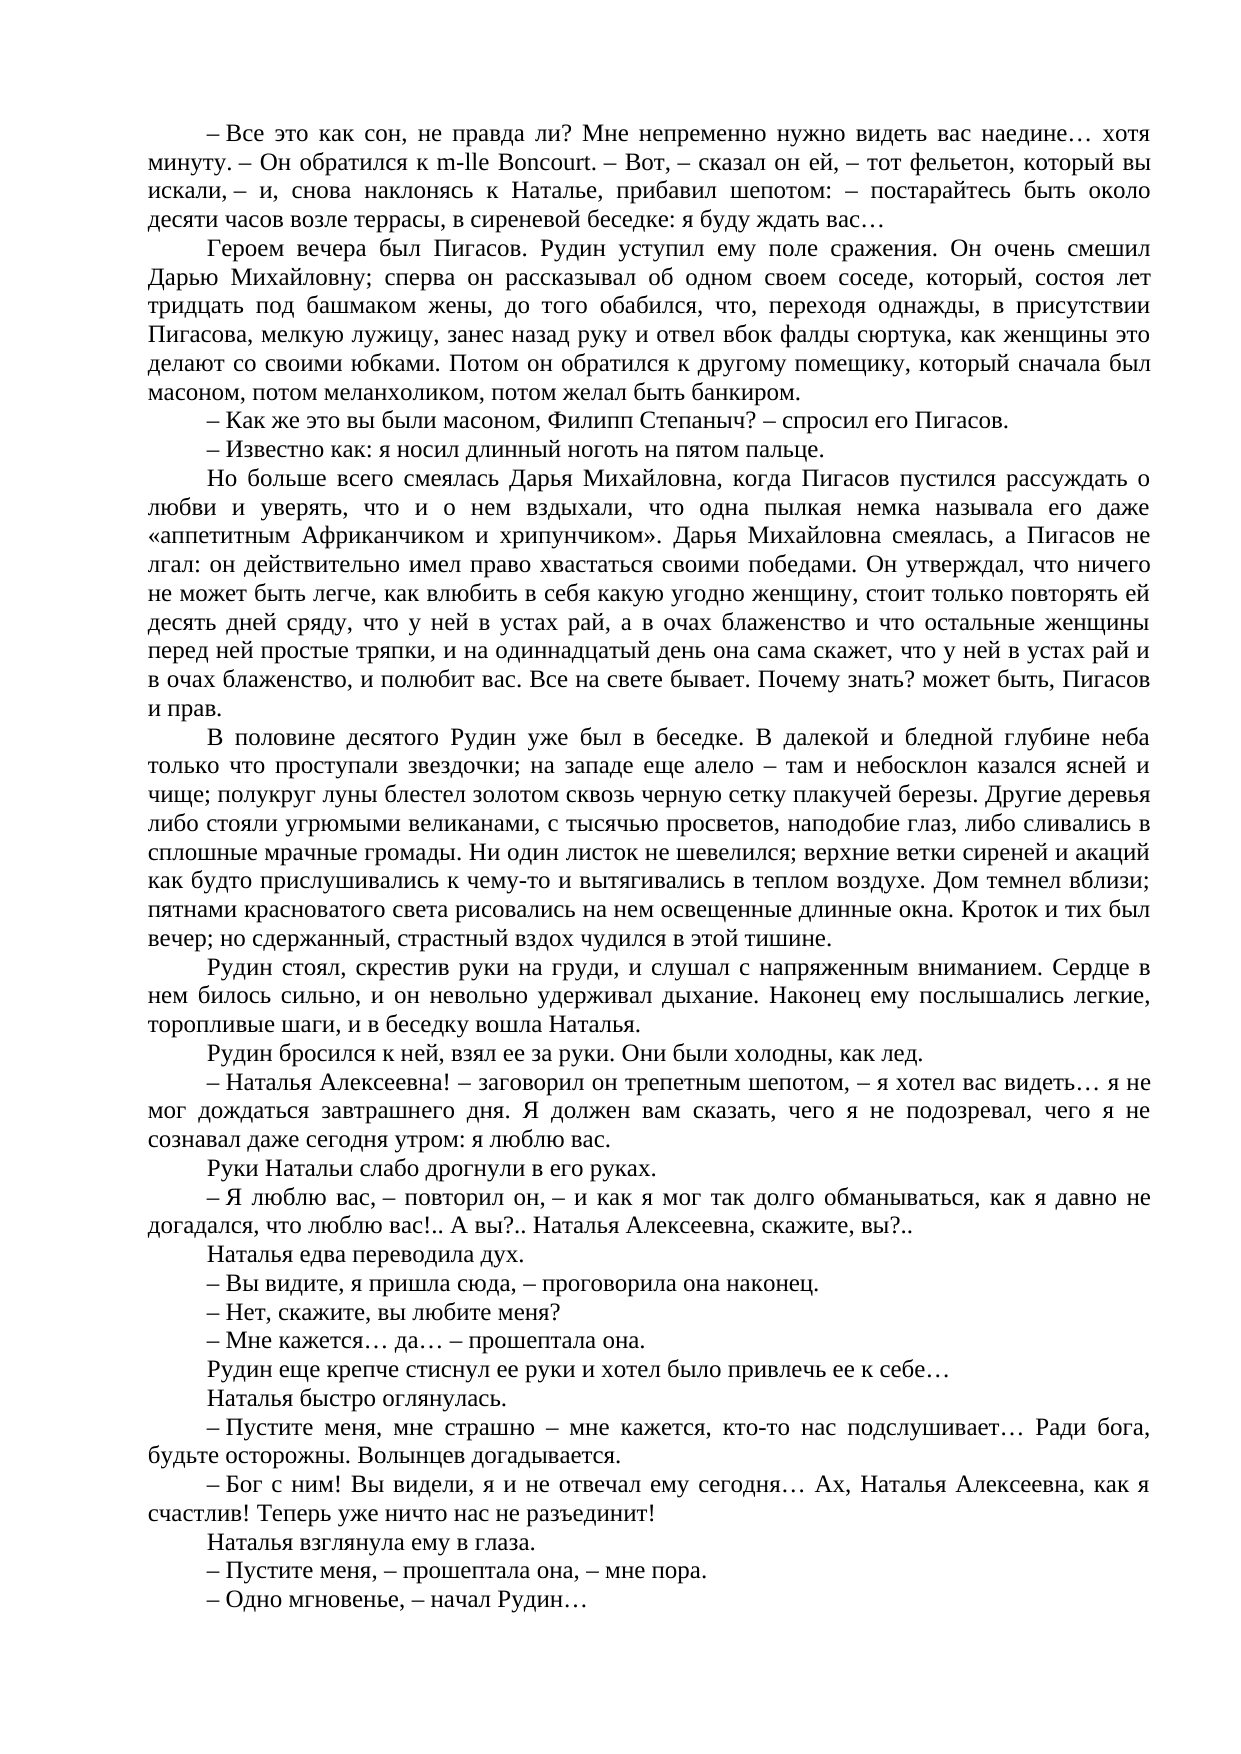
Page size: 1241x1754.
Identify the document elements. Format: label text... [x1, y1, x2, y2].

text – Мне кажется… да… – прошептала она. [148, 1326, 1152, 1354]
text – Бог с ним! Вы видели, я и не отвечал ему сегодня… Ах, Наталья Алексеевна, как я счастлив! Теперь уже ничто нас не разъединит! [148, 1469, 1152, 1527]
text Рудин еще крепче стиснул ее руки и хотел было привлечь ее к себе… [148, 1354, 1152, 1383]
text – Все это как сон, не правда ли? Мне непременно нужно видеть вас наедине… хотя минуту. – Он обратился к m-lle Boncourt. – Вот, – сказал он ей, – тот фельетон, который вы искали, – и, снова наклонясь к Наталье, прибавил шепотом: – постарайтесь быть около десяти часов возле террасы, в сиреневой беседке: я буду ждать вас… [148, 118, 1152, 233]
text В половине десятого Рудин уже был в беседке. В далекой и бледной глубине неба только что проступали звездочки; на западе еще алело – там и небосклон казался ясней и чище; полукруг луны блестел золотом сквозь черную сетку плакучей березы. Другие деревья либо стояли угрюмыми великанами, с тысячью просветов, наподобие глаз, либо сливались в сплошные мрачные громады. Ни один листок не шевелился; верхние ветки сиреней и акаций как будто прислушивались к чему-то и вытягивались в теплом воздухе. Дом темнел вблизи; пятнами красноватого света рисовались на нем освещенные длинные окна. Кроток и тих был вечер; но сдержанный, страстный вздох чудился в этой тишине. [148, 722, 1152, 952]
text Наталья быстро оглянулась. [148, 1383, 1152, 1412]
text Героем вечера был Пигасов. Рудин уступил ему поле сражения. Он очень смешил Дарью Михайловну; сперва он рассказывал об одном своем соседе, который, состоя лет тридцать под башмаком жены, до того обабился, что, переходя однажды, в присутствии Пигасова, мелкую лужицу, занес назад руку и отвел вбок фалды сюртука, как женщины это делают со своими юбками. Потом он обратился к другому помещику, который сначала был масоном, потом меланхоликом, потом желал быть банкиром. [148, 233, 1152, 406]
text – Как же это вы были масоном, Филипп Степаныч? – спросил его Пигасов. [148, 406, 1152, 434]
text – Нет, скажите, вы любите меня? [148, 1297, 1152, 1326]
text – Известно как: я носил длинный ноготь на пятом пальце. [148, 434, 1152, 463]
text Руки Натальи слабо дрогнули в его руках. [148, 1153, 1152, 1182]
text – Пустите меня, мне страшно – мне кажется, кто-то нас подслушивает… Ради бога, будьте осторожны. Волынцев догадывается. [148, 1412, 1152, 1469]
text Наталья взглянула ему в глаза. [148, 1527, 1152, 1556]
text Рудин бросился к ней, взял ее за руки. Они были холодны, как лед. [148, 1038, 1152, 1067]
text – Пустите меня, – прошептала она, – мне пора. [148, 1556, 1152, 1584]
text – Вы видите, я пришла сюда, – проговорила она наконец. [148, 1268, 1152, 1297]
text Но больше всего смеялась Дарья Михайловна, когда Пигасов пустился рассуждать о любви и уверять, что и о нем вздыхали, что одна пылкая немка называла его даже «аппетитным Африканчиком и хрипунчиком». Дарья Михайловна смеялась, а Пигасов не лгал: он действительно имел право хвастаться своими победами. Он утверждал, что ничего не может быть легче, как влюбить в себя какую угодно женщину, стоит только повторять ей десять дней сряду, что у ней в устах рай, а в очах блаженство и что остальные женщины перед ней простые тряпки, и на одиннадцатый день она сама скажет, что у ней в устах рай и в очах блаженство, и полюбит вас. Все на свете бывает. Почему знать? может быть, Пигасов и прав. [148, 463, 1152, 722]
text Рудин стоял, скрестив руки на груди, и слушал с напряженным вниманием. Сердце в нем билось сильно, и он невольно удерживал дыхание. Наконец ему послышались легкие, торопливые шаги, и в беседку вошла Наталья. [148, 952, 1152, 1038]
text – Я люблю вас, – повторил он, – и как я мог так долго обманываться, как я давно не догадался, что люблю вас!.. А вы?.. Наталья Алексеевна, скажите, вы?.. [148, 1182, 1152, 1239]
text – Наталья Алексеевна! – заговорил он трепетным шепотом, – я хотел вас видеть… я не мог дождаться завтрашнего дня. Я должен вам сказать, чего я не подозревал, чего я не сознавал даже сегодня утром: я люблю вас. [148, 1067, 1152, 1153]
text – Одно мгновенье, – начал Рудин… [148, 1584, 1152, 1613]
text Наталья едва переводила дух. [148, 1239, 1152, 1268]
